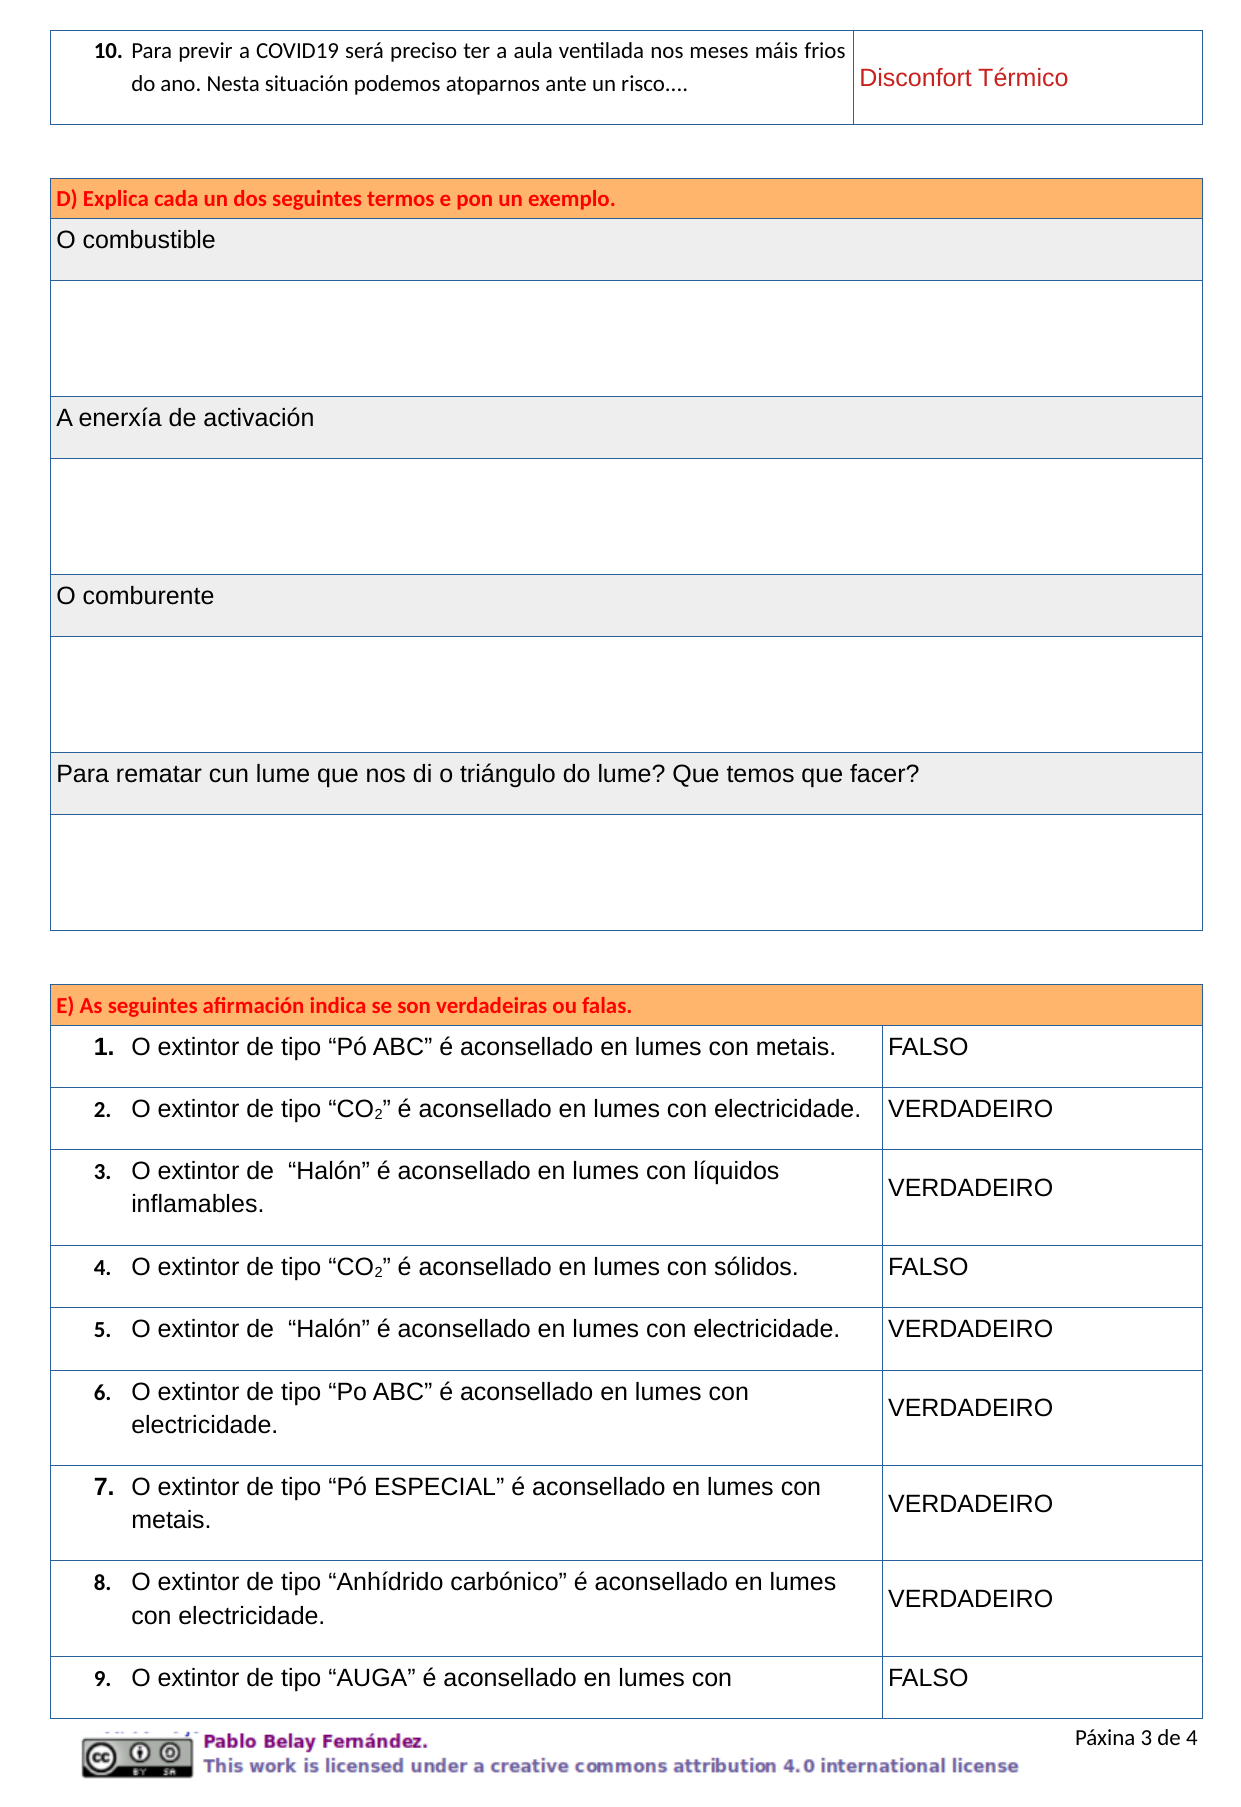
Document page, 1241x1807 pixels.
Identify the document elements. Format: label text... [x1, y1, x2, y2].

table_cell VERDADEIRO [883, 1371, 1202, 1465]
table_cell [51, 637, 1202, 752]
picture [65, 1722, 1035, 1787]
table_cell VERDADEIRO [883, 1308, 1202, 1370]
table_cell [51, 815, 1202, 930]
table_cell O comburente [51, 575, 1202, 636]
table_cell FALSO [883, 1657, 1202, 1718]
table_header D) Explica cada un dos seguintes termos e pon un exemplo. [51, 179, 1202, 218]
table_cell FALSO [883, 1246, 1202, 1307]
table_header E) As seguintes afirmación indica se son verdadeiras ou falas. [51, 985, 1202, 1025]
table_cell O extintor de tipo “Pó ABC” é aconsellado en lumes con metais. [51, 1026, 882, 1087]
table_cell VERDADEIRO [883, 1561, 1202, 1656]
table_cell O extintor de tipo “CO2” é aconsellado en lumes con electricidade. [51, 1088, 882, 1149]
table_cell [51, 281, 1202, 396]
table_cell Para rematar cun lume que nos di o triángulo do lume? Que temos que facer? [51, 753, 1202, 814]
table_cell O extintor de tipo “Anhídrido carbónico” é aconsellado en lumes con electricidade. [51, 1561, 882, 1656]
table_cell A enerxía de activación [51, 397, 1202, 458]
table_cell [51, 459, 1202, 574]
table_cell O extintor de “Halón” é aconsellado en lumes con líquidos inflamables. [51, 1150, 882, 1245]
table_cell VERDADEIRO [883, 1150, 1202, 1245]
table_cell O extintor de tipo “AUGA” é aconsellado en lumes con [51, 1657, 882, 1718]
table_cell O extintor de tipo “Pó ESPECIAL” é aconsellado en lumes con metais. [51, 1466, 882, 1560]
table_cell VERDADEIRO [883, 1088, 1202, 1149]
table_cell Disconfort Térmico [854, 31, 1202, 123]
table_cell O extintor de tipo “CO2” é aconsellado en lumes con sólidos. [51, 1246, 882, 1307]
table_cell O extintor de tipo “Po ABC” é aconsellado en lumes con electricidade. [51, 1371, 882, 1465]
table_cell VERDADEIRO [883, 1466, 1202, 1560]
table_cell O combustible [51, 219, 1202, 280]
table_cell O extintor de “Halón” é aconsellado en lumes con electricidade. [51, 1308, 882, 1370]
table_cell FALSO [883, 1026, 1202, 1087]
table_cell Para previr a COVID19 será preciso ter a aula ventilada nos meses máis frios do ano. Nesta situación podemos atoparnos ante un risco.... [51, 31, 853, 123]
